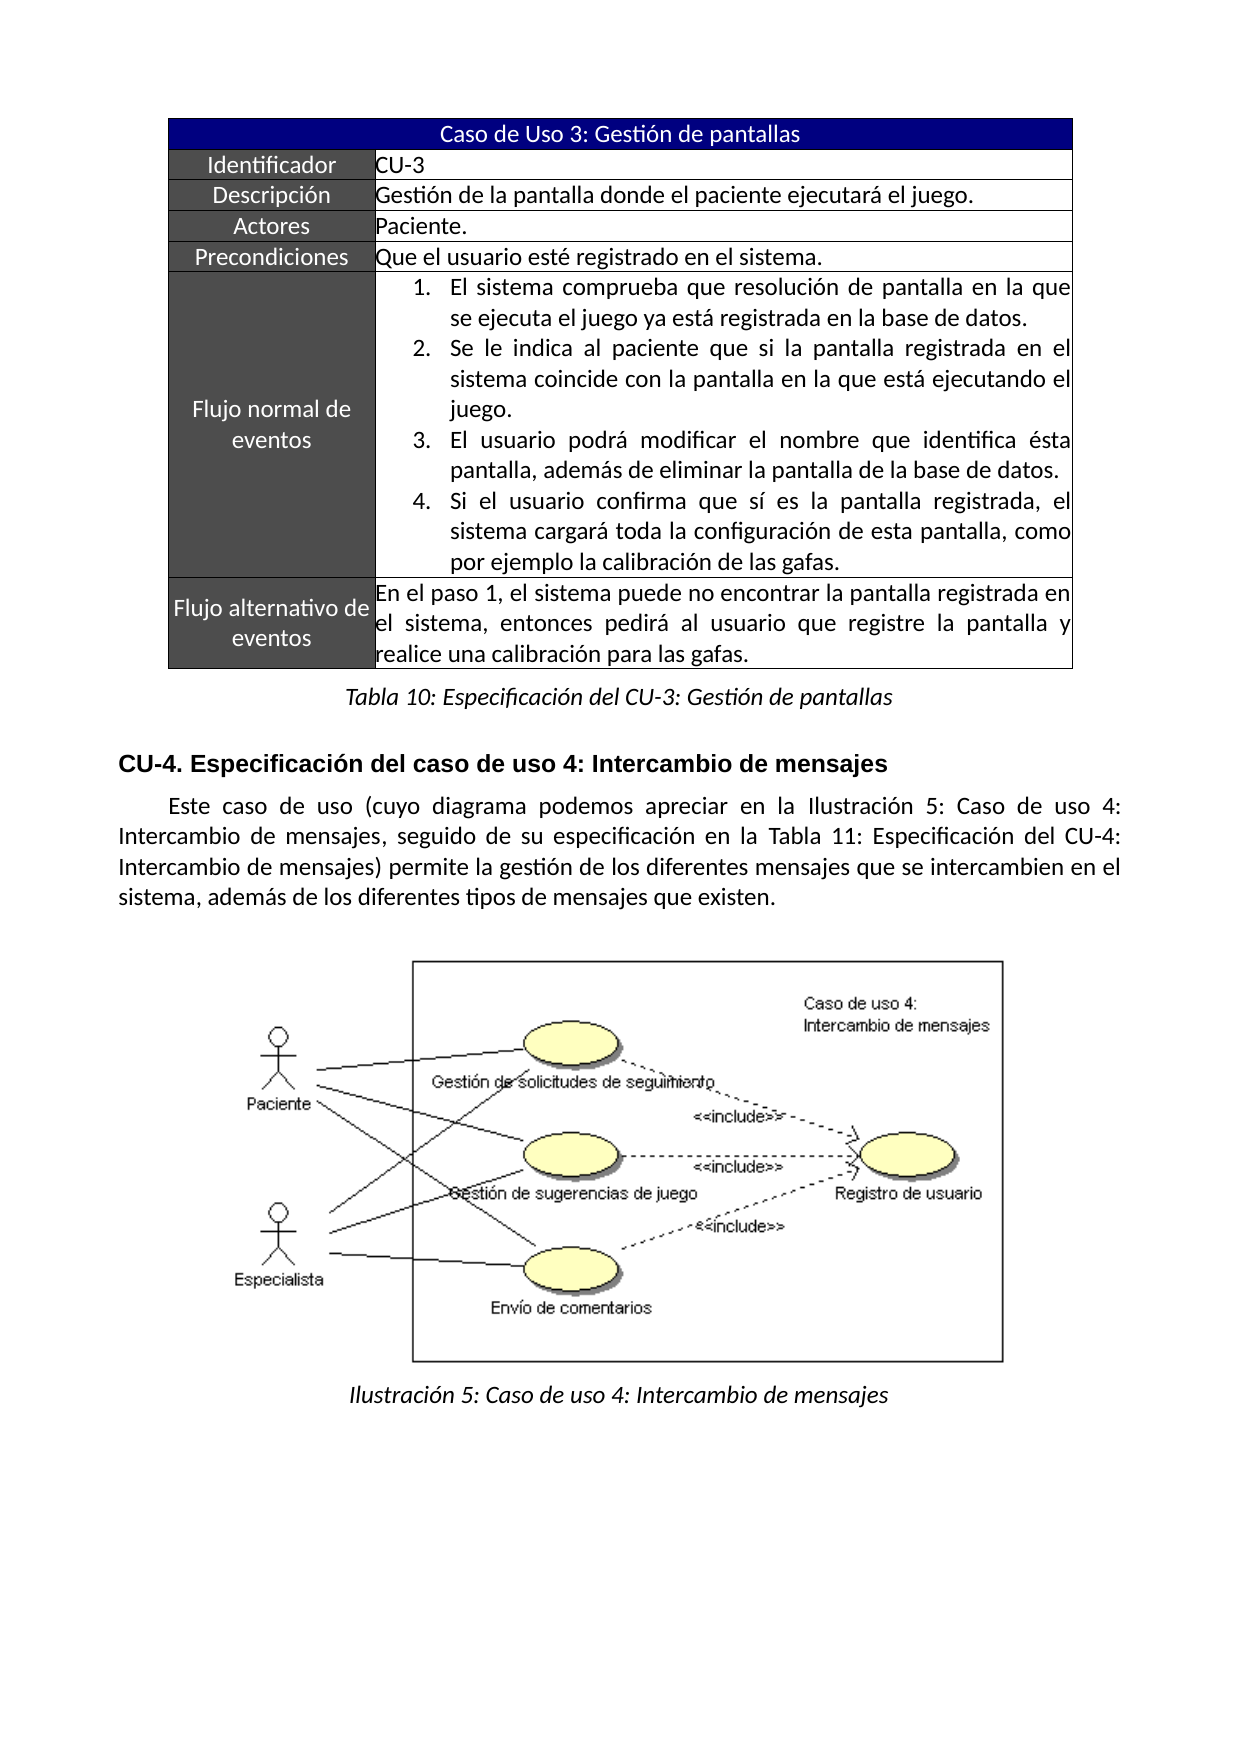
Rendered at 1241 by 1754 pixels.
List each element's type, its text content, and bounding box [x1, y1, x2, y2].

text Ilustración 5: Caso de uso 4: Intercambio de mensajes [220, 1380, 1020, 1410]
text Este caso de uso (cuyo diagrama podemos apreciar en la Ilustración 5: Caso de uso 4: Intercambio de mensajes, seguido de su especificación en la Tabla 11: Especificación del CU-4: Intercambio de mensajes) permite la gestión de los diferentes mensajes que se intercambien en el sistema, además de los diferentes tipos de mensajes que existen. [118, 790, 1122, 912]
table_cell Identificador [169, 150, 375, 179]
table_cell Gestión de la pantalla donde el paciente ejecutará el juego. [376, 180, 1072, 210]
text Tabla 10: Especificación del CU-3: Gestión de pantallas [118, 681, 1122, 711]
subtitle Especificación del caso de uso 4: Intercambio de mensajes [118, 749, 1122, 777]
table_cell Flujo normal de eventos [169, 272, 375, 577]
table_cell Flujo alternativo de eventos [169, 578, 375, 668]
table_cell Paciente. [376, 211, 1072, 241]
table_cell Actores [169, 211, 375, 241]
table_cell Precondiciones [169, 242, 375, 271]
table_cell El sistema comprueba que resolución de pantalla en la que se ejecuta el juego ya está registrada en la base de datos. Se le indica al paciente que si la pantalla registrada en el sistema coincide con la pantalla en la que está ejecutando el juego. El usuario podrá modificar el nombre que identifica ésta pantalla, además de eliminar la pantalla de la base de datos. Si el usuario confirma que sí es la pantalla registrada, el sistema cargará toda la configuración de esta pantalla, como por ejemplo la calibración de las gafas. [376, 272, 1072, 577]
table_cell CU-3 [376, 150, 1072, 179]
picture [220, 937, 1021, 1380]
table_cell En el paso 1, el sistema puede no encontrar la pantalla registrada en el sistema, entonces pedirá al usuario que registre la pantalla y realice una calibración para las gafas. [376, 578, 1072, 668]
table_header Caso de Uso 3: Gestión de pantallas [169, 119, 1072, 149]
table_cell Que el usuario esté registrado en el sistema. [376, 242, 1072, 271]
table_cell Descripción [169, 180, 375, 210]
